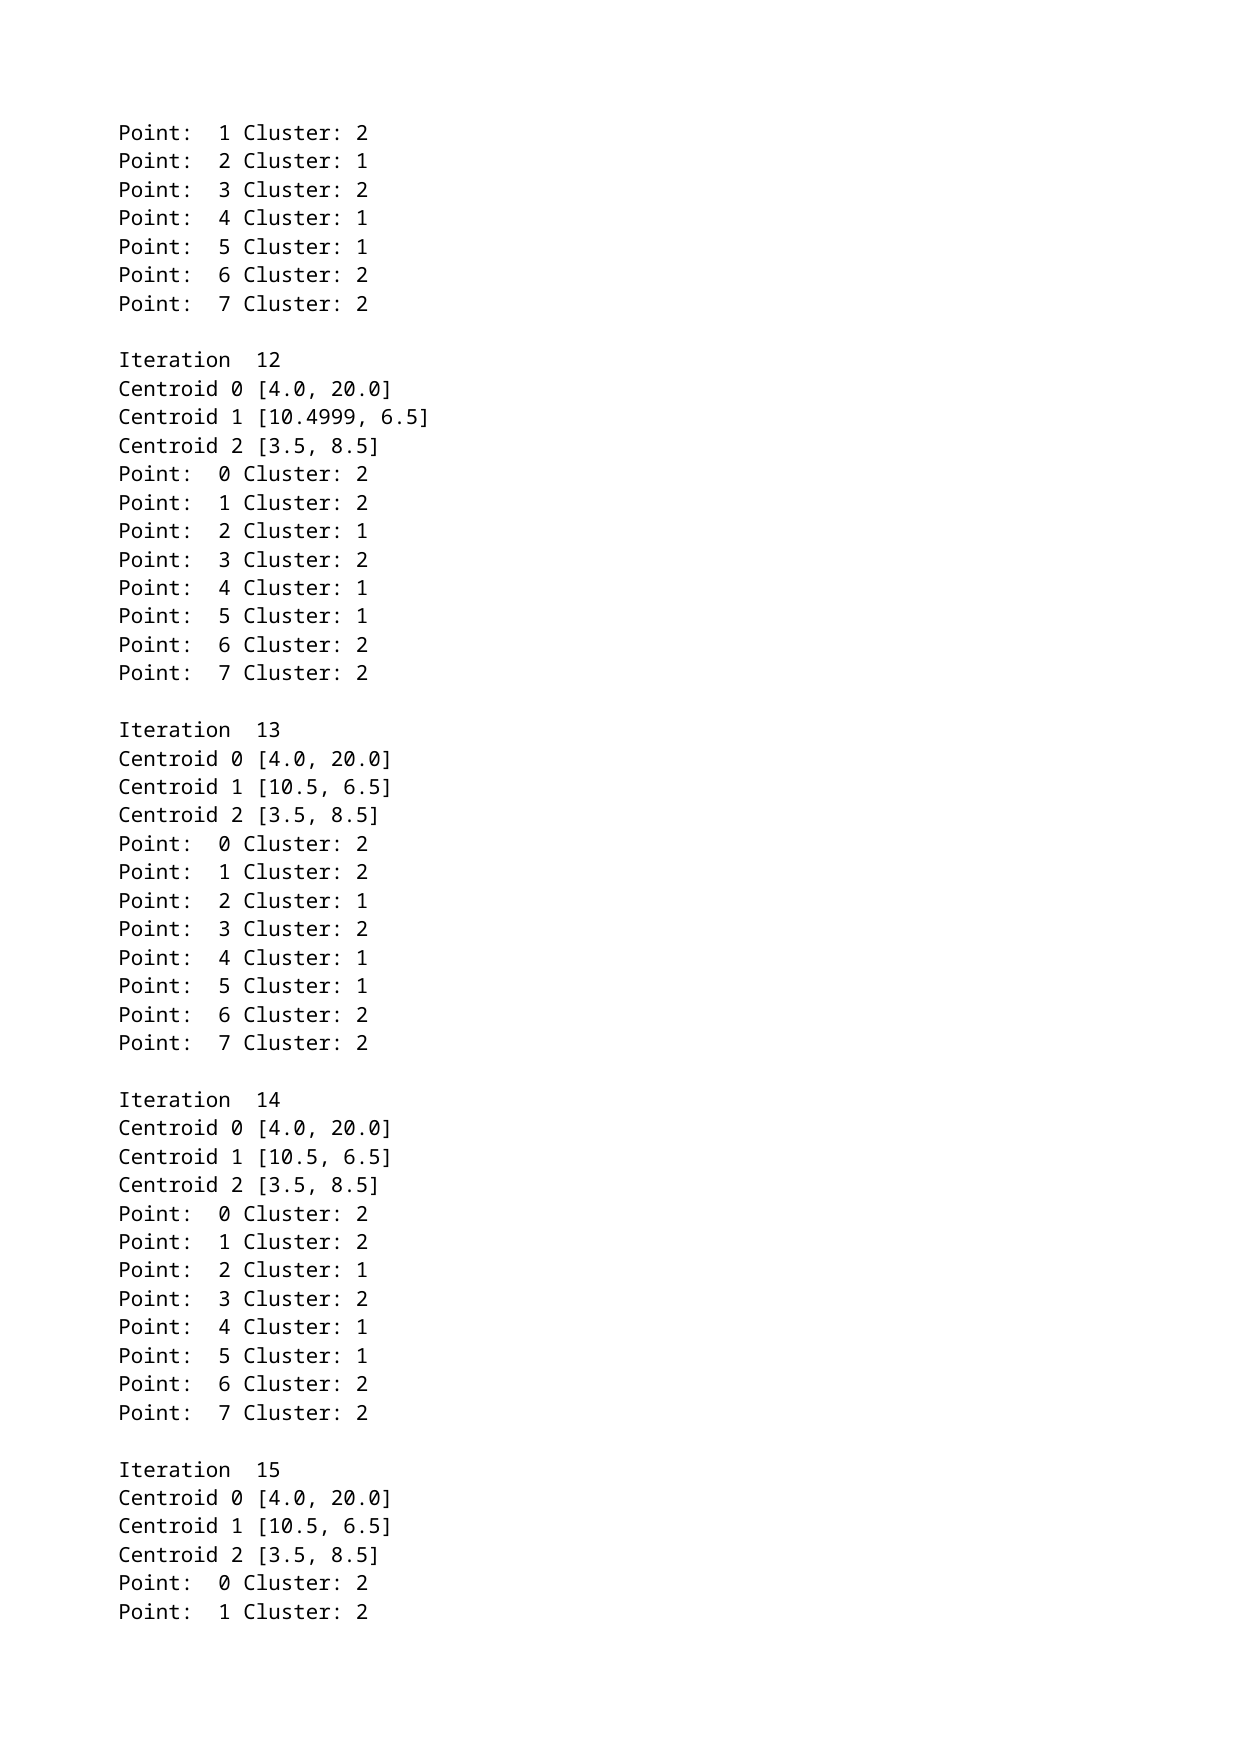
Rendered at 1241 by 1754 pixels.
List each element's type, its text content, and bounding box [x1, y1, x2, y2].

text Point: 4 Cluster: 1 [118, 203, 1122, 232]
text Point: 4 Cluster: 1 [118, 1312, 1122, 1341]
text Centroid 2 [3.5, 8.5] [118, 431, 1122, 459]
text Point: 6 Cluster: 2 [118, 1000, 1122, 1028]
text Iteration 14 [118, 1085, 1122, 1113]
text Point: 3 Cluster: 2 [118, 175, 1122, 203]
text Iteration 12 [118, 346, 1122, 374]
text Point: 2 Cluster: 1 [118, 1256, 1122, 1284]
text Point: 3 Cluster: 2 [118, 914, 1122, 943]
text Centroid 2 [3.5, 8.5] [118, 1170, 1122, 1199]
text Centroid 0 [4.0, 20.0] [118, 1113, 1122, 1142]
text Point: 7 Cluster: 2 [118, 1028, 1122, 1057]
text Centroid 0 [4.0, 20.0] [118, 1483, 1122, 1512]
text Point: 3 Cluster: 2 [118, 545, 1122, 573]
text Point: 2 Cluster: 1 [118, 886, 1122, 914]
text Point: 4 Cluster: 1 [118, 943, 1122, 971]
text Point: 5 Cluster: 1 [118, 232, 1122, 260]
text Point: 6 Cluster: 2 [118, 630, 1122, 658]
text Point: 7 Cluster: 2 [118, 1398, 1122, 1426]
text Point: 4 Cluster: 1 [118, 573, 1122, 602]
text Centroid 2 [3.5, 8.5] [118, 1540, 1122, 1568]
text Point: 1 Cluster: 2 [118, 1597, 1122, 1625]
text Point: 5 Cluster: 1 [118, 602, 1122, 630]
text Point: 0 Cluster: 2 [118, 1568, 1122, 1597]
text Point: 2 Cluster: 1 [118, 147, 1122, 175]
text Centroid 1 [10.4999, 6.5] [118, 402, 1122, 431]
text Point: 1 Cluster: 2 [118, 857, 1122, 886]
text Point: 1 Cluster: 2 [118, 488, 1122, 516]
text Centroid 1 [10.5, 6.5] [118, 1512, 1122, 1540]
text Point: 1 Cluster: 2 [118, 118, 1122, 147]
text Point: 1 Cluster: 2 [118, 1227, 1122, 1256]
text Point: 0 Cluster: 2 [118, 1199, 1122, 1227]
text Iteration 15 [118, 1455, 1122, 1483]
text Point: 6 Cluster: 2 [118, 260, 1122, 289]
text Centroid 0 [4.0, 20.0] [118, 744, 1122, 772]
text Point: 6 Cluster: 2 [118, 1369, 1122, 1398]
text Centroid 2 [3.5, 8.5] [118, 801, 1122, 829]
text Centroid 0 [4.0, 20.0] [118, 374, 1122, 402]
text Point: 7 Cluster: 2 [118, 658, 1122, 687]
text Point: 2 Cluster: 1 [118, 516, 1122, 545]
text Point: 0 Cluster: 2 [118, 459, 1122, 488]
text Centroid 1 [10.5, 6.5] [118, 772, 1122, 801]
text Point: 5 Cluster: 1 [118, 971, 1122, 1000]
text Point: 3 Cluster: 2 [118, 1284, 1122, 1312]
text Point: 5 Cluster: 1 [118, 1341, 1122, 1369]
text Iteration 13 [118, 715, 1122, 744]
text Centroid 1 [10.5, 6.5] [118, 1142, 1122, 1170]
text Point: 7 Cluster: 2 [118, 289, 1122, 317]
text Point: 0 Cluster: 2 [118, 829, 1122, 857]
